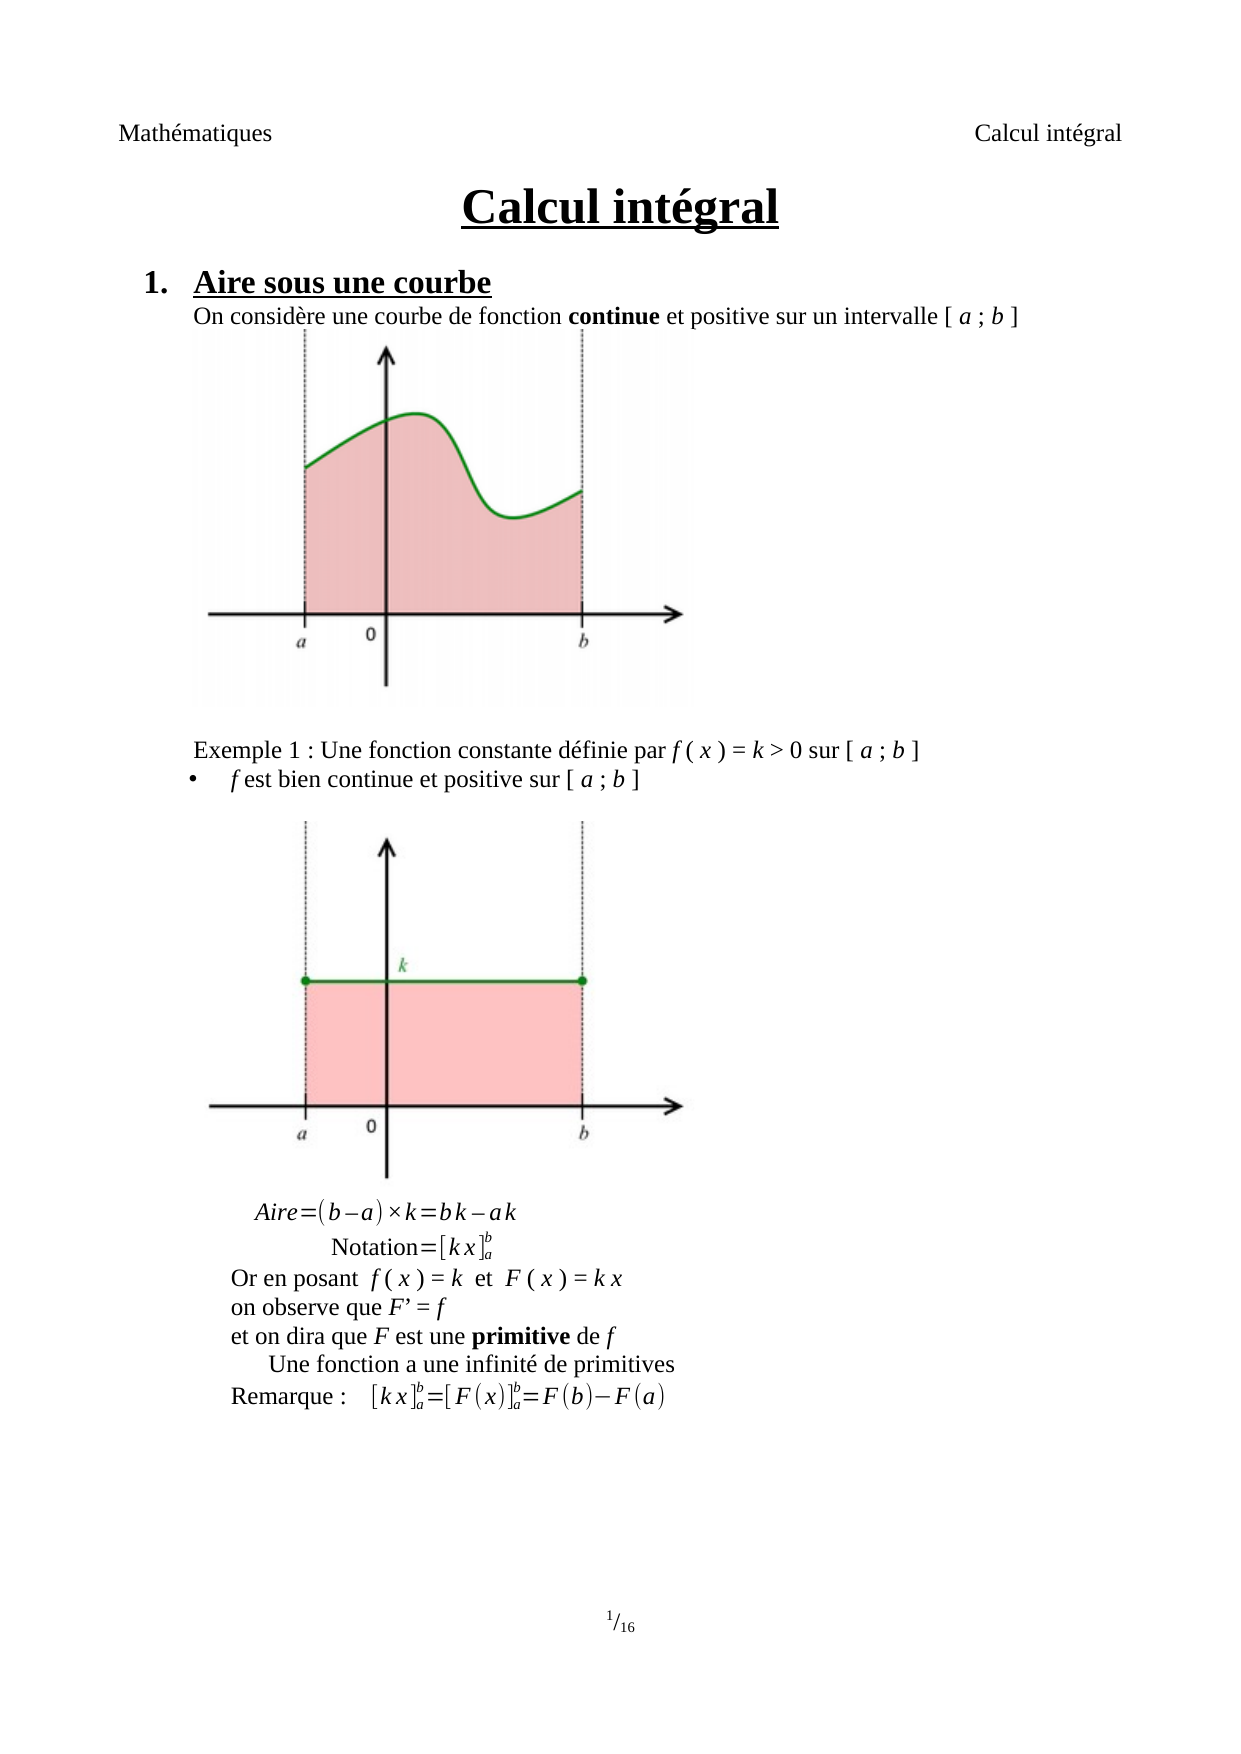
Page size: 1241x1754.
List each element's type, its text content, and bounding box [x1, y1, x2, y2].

list On considère une courbe de fonction continue et positive sur un intervalle [ a ; b ] [156, 301, 1122, 330]
picture [191, 329, 695, 707]
list Or en posant f ( x ) = k et F ( x ) = k x [193, 1263, 1122, 1292]
list et on dira que F est une primitive de f [193, 1321, 1122, 1349]
list Une fonction a une infinité de primitives [231, 1349, 1122, 1378]
list f est bien continue et positive sur [ a ; b ] [193, 764, 1122, 793]
list on observe que F’ = f [193, 1292, 1122, 1321]
list Exemple 1 : Une fonction constante définie par f ( x ) = k > 0 sur [ a ; b ] [156, 735, 1122, 764]
text Calcul intégral [118, 176, 1122, 234]
list Remarque : [193, 1378, 1122, 1413]
list Aire sous une courbe [156, 263, 1122, 301]
picture [192, 821, 695, 1199]
